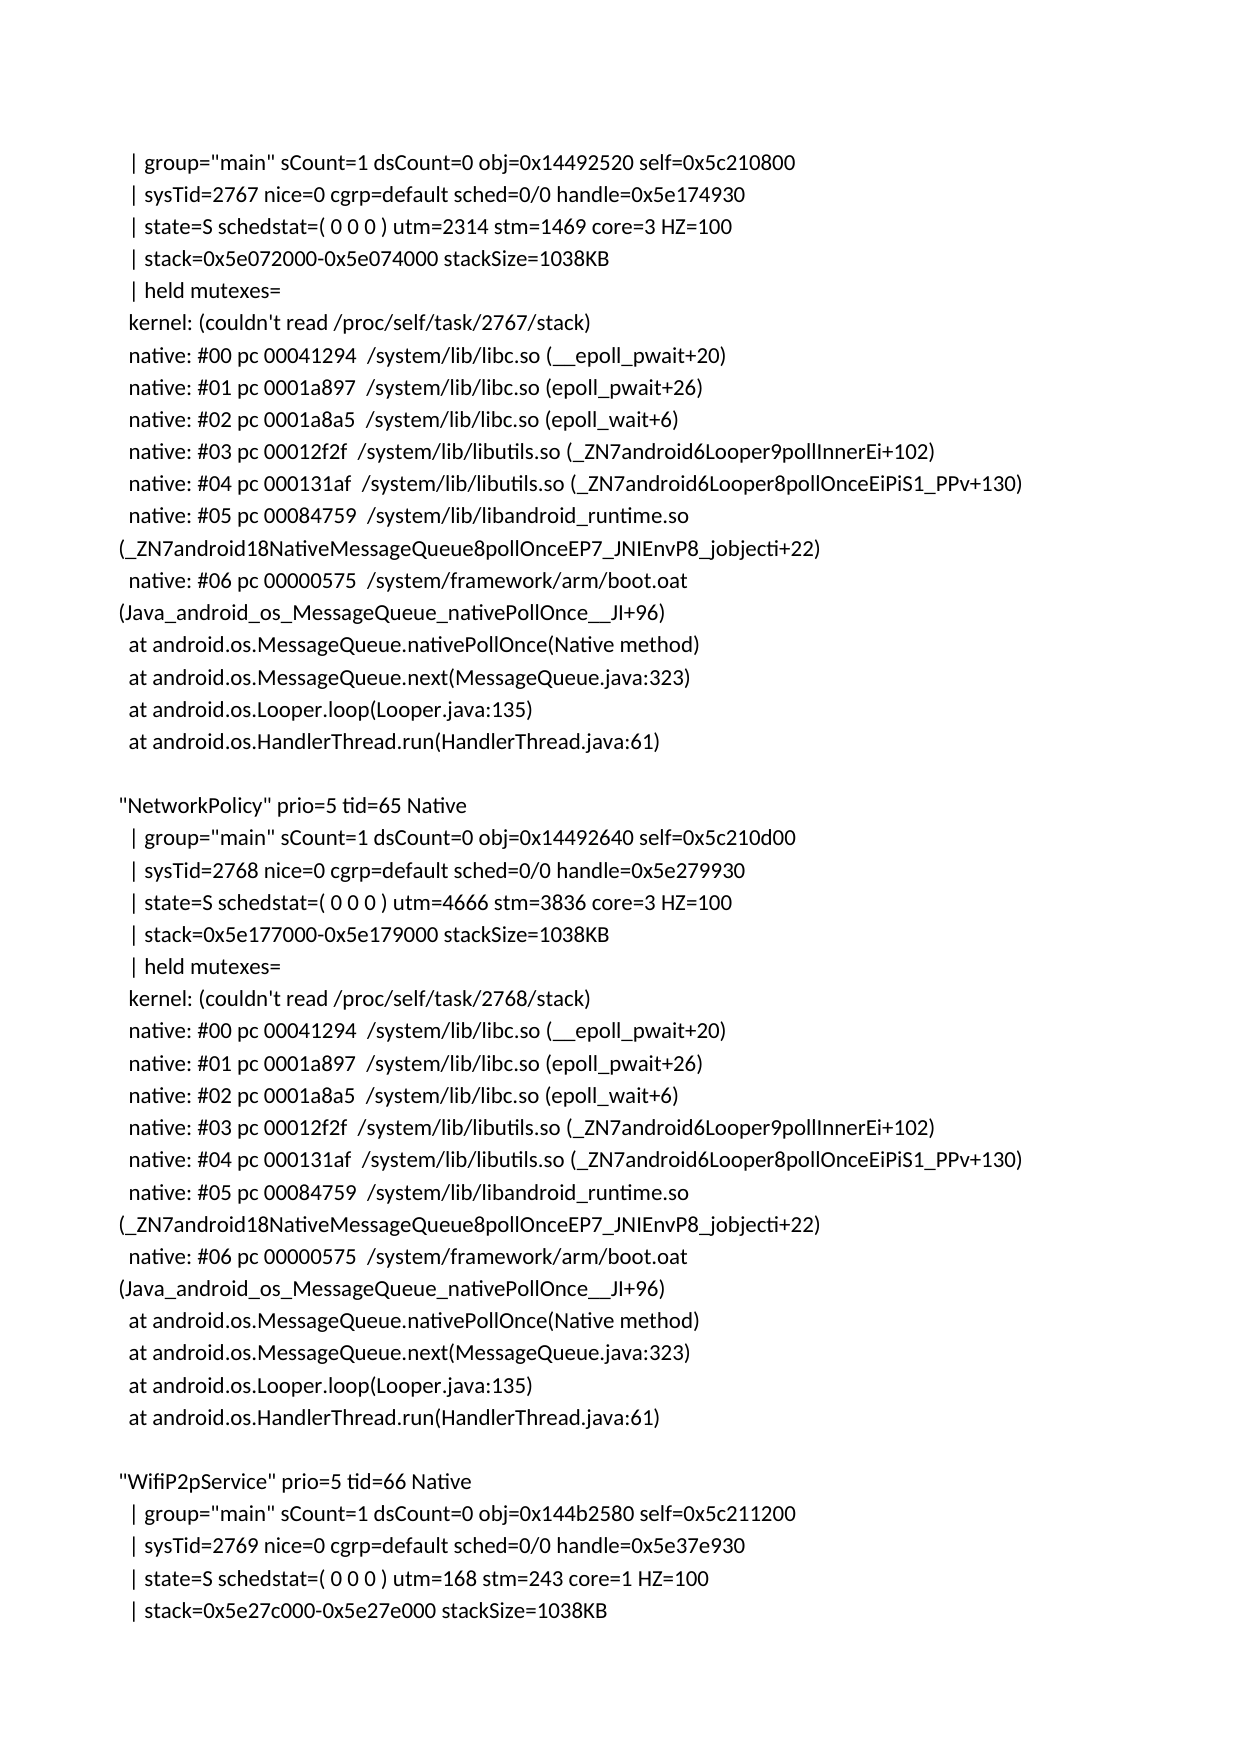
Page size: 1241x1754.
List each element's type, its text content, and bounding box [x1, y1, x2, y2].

text at android.os.HandlerThread.run(HandlerThread.java:61) [118, 1403, 1122, 1431]
text | stack=0x5e27c000-0x5e27e000 stackSize=1038KB [118, 1596, 1122, 1624]
text native: #01 pc 0001a897 /system/lib/libc.so (epoll_pwait+26) [118, 1049, 1122, 1077]
text | sysTid=2768 nice=0 cgrp=default sched=0/0 handle=0x5e279930 [118, 856, 1122, 884]
text at android.os.Looper.loop(Looper.java:135) [118, 1371, 1122, 1399]
text native: #06 pc 00000575 /system/framework/arm/boot.oat (Java_android_os_MessageQueue_nativePollOnce__JI+96) [118, 566, 1122, 626]
text native: #00 pc 00041294 /system/lib/libc.so (__epoll_pwait+20) [118, 1017, 1122, 1045]
text | state=S schedstat=( 0 0 0 ) utm=4666 stm=3836 core=3 HZ=100 [118, 888, 1122, 916]
text at android.os.HandlerThread.run(HandlerThread.java:61) [118, 727, 1122, 755]
text native: #04 pc 000131af /system/lib/libutils.so (_ZN7android6Looper8pollOnceEiPiS1_PPv+130) [118, 1145, 1122, 1173]
text | held mutexes= [118, 952, 1122, 980]
text native: #02 pc 0001a8a5 /system/lib/libc.so (epoll_wait+6) [118, 1081, 1122, 1109]
text at android.os.MessageQueue.next(MessageQueue.java:323) [118, 1338, 1122, 1367]
text at android.os.Looper.loop(Looper.java:135) [118, 695, 1122, 723]
text native: #05 pc 00084759 /system/lib/libandroid_runtime.so (_ZN7android18NativeMessageQueue8pollOnceEP7_JNIEnvP8_jobjecti+22) [118, 502, 1122, 562]
text native: #01 pc 0001a897 /system/lib/libc.so (epoll_pwait+26) [118, 373, 1122, 401]
text | group="main" sCount=1 dsCount=0 obj=0x14492520 self=0x5c210800 [118, 148, 1122, 176]
text native: #03 pc 00012f2f /system/lib/libutils.so (_ZN7android6Looper9pollInnerEi+102) [118, 1113, 1122, 1141]
text native: #06 pc 00000575 /system/framework/arm/boot.oat (Java_android_os_MessageQueue_nativePollOnce__JI+96) [118, 1242, 1122, 1302]
text | group="main" sCount=1 dsCount=0 obj=0x14492640 self=0x5c210d00 [118, 823, 1122, 852]
text kernel: (couldn't read /proc/self/task/2768/stack) [118, 984, 1122, 1012]
text | stack=0x5e072000-0x5e074000 stackSize=1038KB [118, 244, 1122, 272]
text | sysTid=2769 nice=0 cgrp=default sched=0/0 handle=0x5e37e930 [118, 1532, 1122, 1560]
text at android.os.MessageQueue.next(MessageQueue.java:323) [118, 663, 1122, 691]
text native: #05 pc 00084759 /system/lib/libandroid_runtime.so (_ZN7android18NativeMessageQueue8pollOnceEP7_JNIEnvP8_jobjecti+22) [118, 1178, 1122, 1238]
text native: #04 pc 000131af /system/lib/libutils.so (_ZN7android6Looper8pollOnceEiPiS1_PPv+130) [118, 469, 1122, 497]
text | sysTid=2767 nice=0 cgrp=default sched=0/0 handle=0x5e174930 [118, 180, 1122, 208]
text | group="main" sCount=1 dsCount=0 obj=0x144b2580 self=0x5c211200 [118, 1499, 1122, 1527]
text "NetworkPolicy" prio=5 tid=65 Native [118, 791, 1122, 819]
text at android.os.MessageQueue.nativePollOnce(Native method) [118, 1306, 1122, 1334]
text native: #03 pc 00012f2f /system/lib/libutils.so (_ZN7android6Looper9pollInnerEi+102) [118, 437, 1122, 465]
text "WifiP2pService" prio=5 tid=66 Native [118, 1467, 1122, 1495]
text | held mutexes= [118, 276, 1122, 304]
text native: #00 pc 00041294 /system/lib/libc.so (__epoll_pwait+20) [118, 341, 1122, 369]
text | state=S schedstat=( 0 0 0 ) utm=168 stm=243 core=1 HZ=100 [118, 1564, 1122, 1592]
text kernel: (couldn't read /proc/self/task/2767/stack) [118, 308, 1122, 337]
text | stack=0x5e177000-0x5e179000 stackSize=1038KB [118, 920, 1122, 948]
text native: #02 pc 0001a8a5 /system/lib/libc.so (epoll_wait+6) [118, 405, 1122, 433]
text | state=S schedstat=( 0 0 0 ) utm=2314 stm=1469 core=3 HZ=100 [118, 212, 1122, 240]
text at android.os.MessageQueue.nativePollOnce(Native method) [118, 630, 1122, 658]
